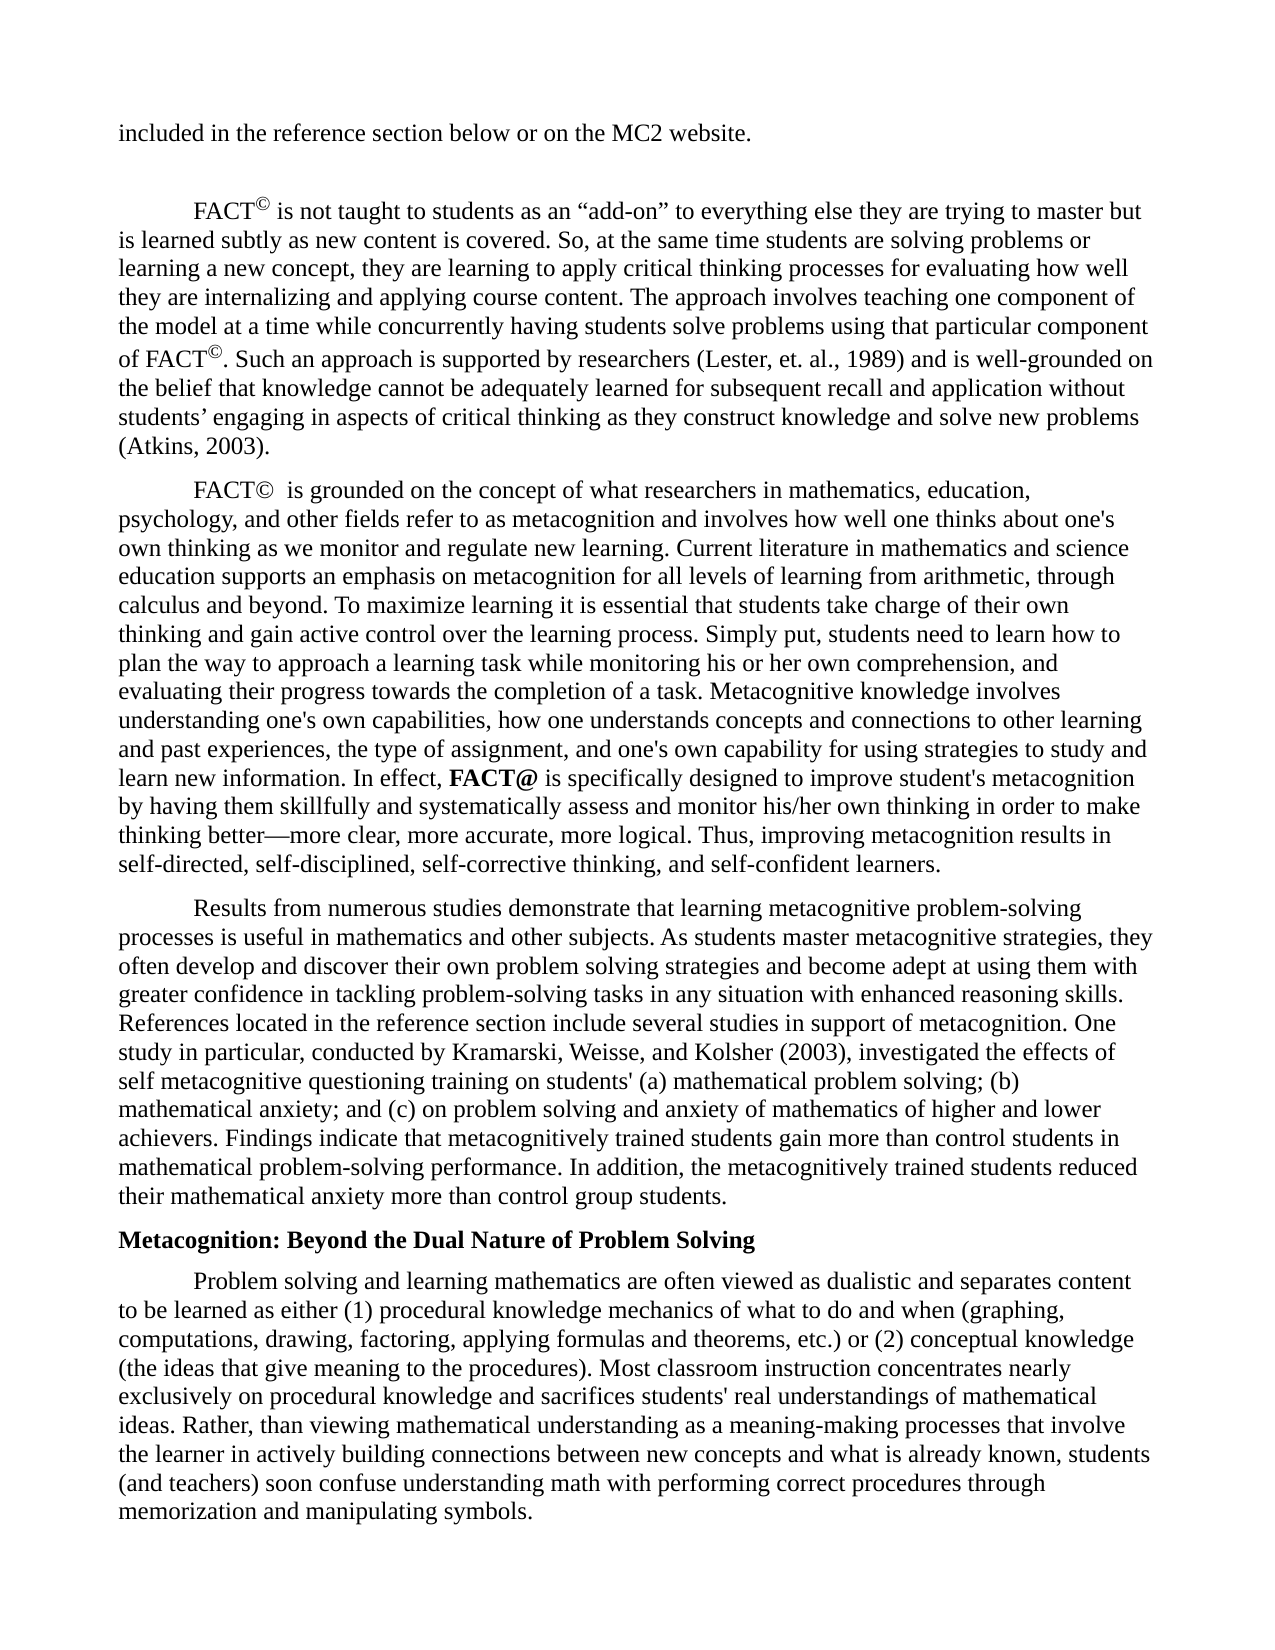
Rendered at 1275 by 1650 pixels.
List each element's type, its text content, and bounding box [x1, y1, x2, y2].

text Metacognition: Beyond the Dual Nature of Problem Solving [118, 1225, 1157, 1254]
text Problem solving and learning mathematics are often viewed as dualistic and separates content to be learned as either (1) procedural knowledge mechanics of what to do and when (graphing, computations, drawing, factoring, applying formulas and theorems, etc.) or (2) conceptual knowledge (the ideas that give meaning to the procedures). Most classroom instruction concentrates nearly exclusively on procedural knowledge and sacrifices students' real understandings of mathematical ideas. Rather, than viewing mathematical understanding as a meaning-making processes that involve the learner in actively building connections between new concepts and what is already known, students (and teachers) soon confuse understanding math with performing correct procedures through memorization and manipulating symbols. [118, 1266, 1157, 1525]
text included in the reference section below or on the MC2 website. [118, 118, 1157, 147]
text FACT© is not taught to students as an “add-on” to everything else they are trying to master but is learned subtly as new content is covered. So, at the same time students are solving problems or learning a new concept, they are learning to apply critical thinking processes for evaluating how well they are internalizing and applying course content. The approach involves teaching one component of the model at a time while concurrently having students solve problems using that particular component of FACT©. Such an approach is supported by researchers (Lester, et. al., 1989) and is well-grounded on the belief that knowledge cannot be adequately learned for subsequent recall and application without students’ engaging in aspects of critical thinking as they construct knowledge and solve new problems (Atkins, 2003). [118, 191, 1157, 459]
text FACT© is grounded on the concept of what researchers in mathematics, education, psychology, and other fields refer to as metacognition and involves how well one thinks about one's own thinking as we monitor and regulate new learning. Current literature in mathematics and science education supports an emphasis on metacognition for all levels of learning from arithmetic, through calculus and beyond. To maximize learning it is essential that students take charge of their own thinking and gain active control over the learning process. Simply put, students need to learn how to plan the way to approach a learning task while monitoring his or her own comprehension, and evaluating their progress towards the completion of a task. Metacognitive knowledge involves understanding one's own capabilities, how one understands concepts and connections to other learning and past experiences, the type of assignment, and one's own capability for using strategies to study and learn new information. In effect, FACT@ is specifically designed to improve student's metacognition by having them skillfully and systematically assess and monitor his/her own thinking in order to make thinking better—more clear, more accurate, more logical. Thus, improving metacognition results in self-directed, self-disciplined, self-corrective thinking, and self-confident learners. [118, 475, 1157, 878]
text Results from numerous studies demonstrate that learning metacognitive problem-solving processes is useful in mathematics and other subjects. As students master metacognitive strategies, they often develop and discover their own problem solving strategies and become adept at using them with greater confidence in tackling problem-solving tasks in any situation with enhanced reasoning skills. References located in the reference section include several studies in support of metacognition. One study in particular, conducted by Kramarski, Weisse, and Kolsher (2003), investigated the effects of self metacognitive questioning training on students' (a) mathematical problem solving; (b) mathematical anxiety; and (c) on problem solving and anxiety of mathematics of higher and lower achievers. Findings indicate that metacognitively trained students gain more than control students in mathematical problem-solving performance. In addition, the metacognitively trained students reduced their mathematical anxiety more than control group students. [118, 893, 1157, 1209]
